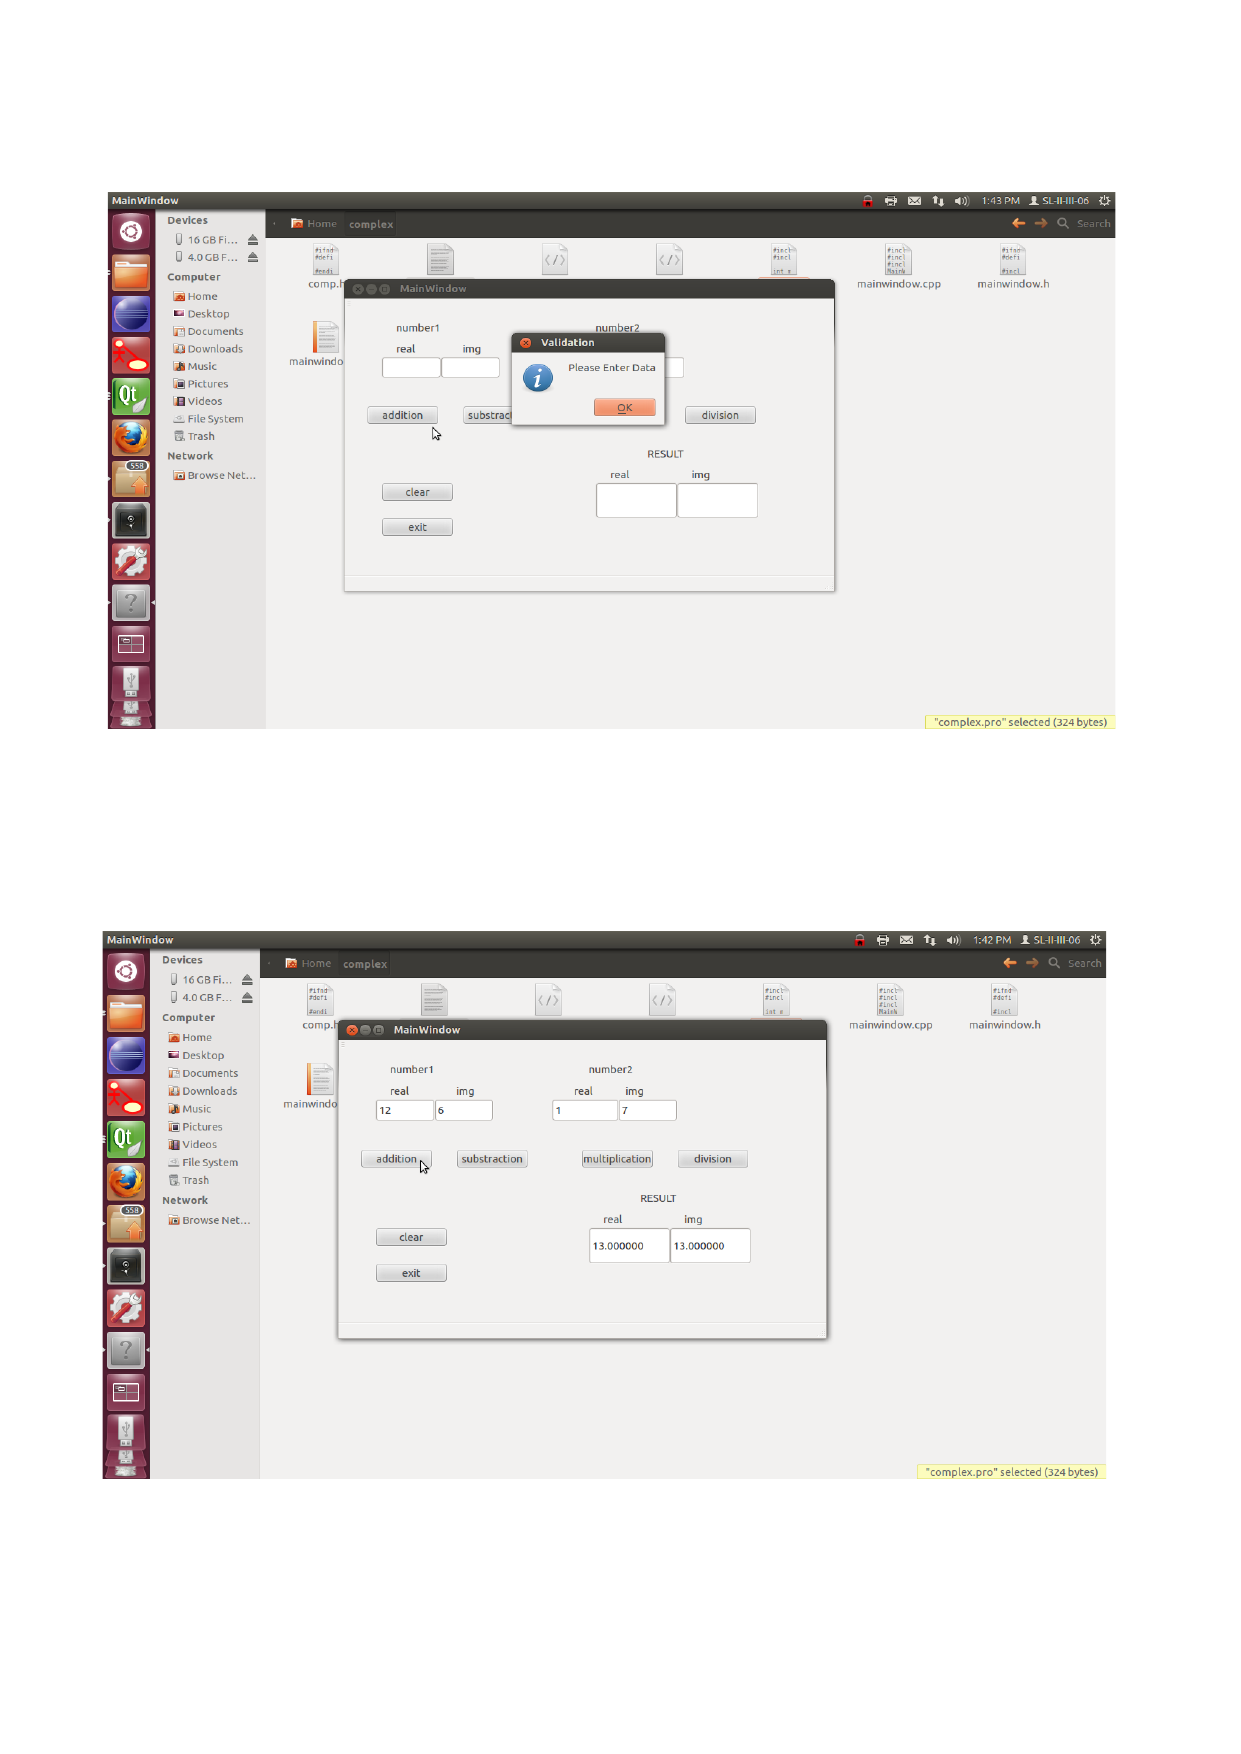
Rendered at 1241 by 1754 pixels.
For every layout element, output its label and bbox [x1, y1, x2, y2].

picture [102, 931, 1107, 1479]
picture [107, 192, 1116, 729]
